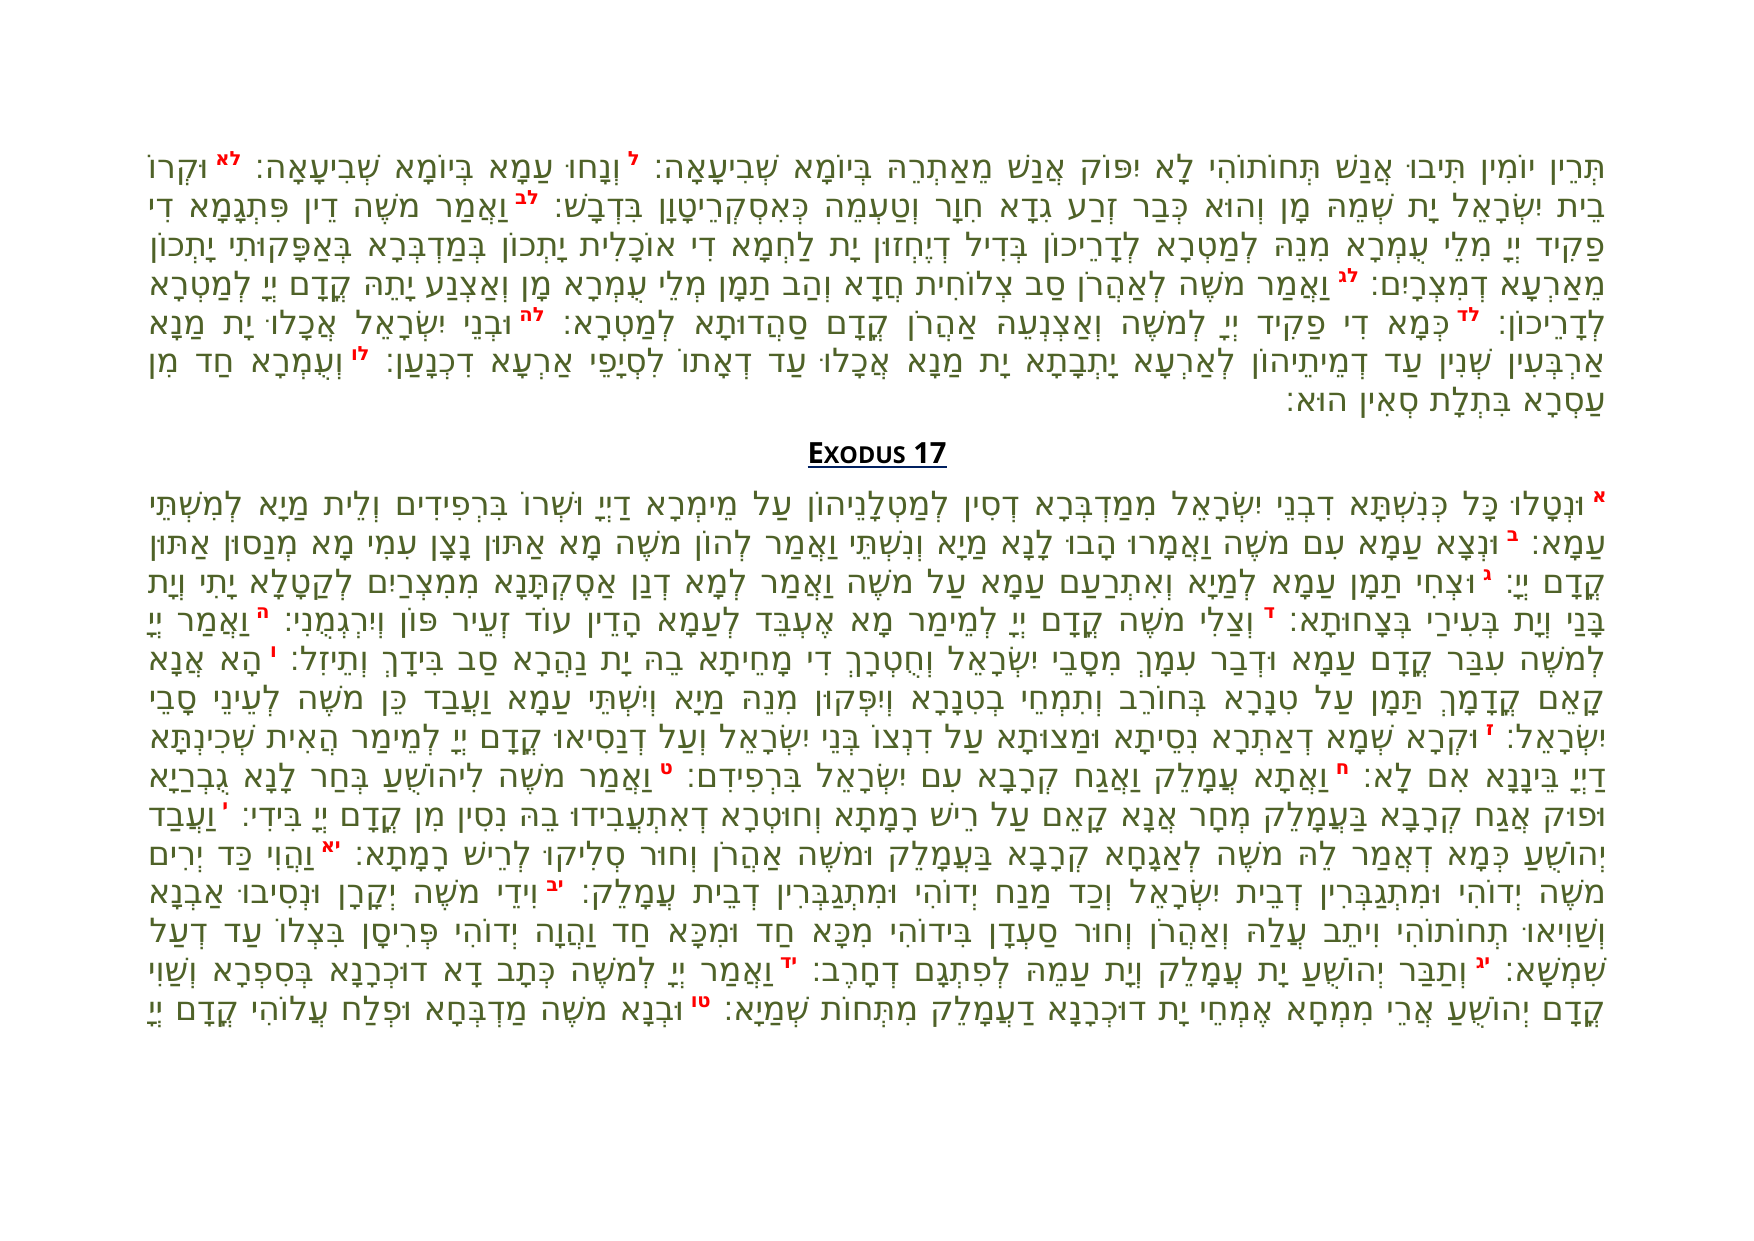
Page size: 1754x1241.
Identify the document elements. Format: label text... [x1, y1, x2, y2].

text Exodus 17 [148, 432, 1606, 472]
text א וּנְטָלוּ כָּל כְּנִשְׁתָּא דִבְנֵי יִשְׂרָאֵל מִמַדְבְּרָא דְסִין לְמַטְלָנֵיהוֹן עַל מֵימְרָא דַיְיָ וּשְׁרוֹ בִּרְפִידִים וְלֵית מַיָא לְמִשְׁתֵּי עַמָא׃ ב וּנְצָא עַמָא עִם משֶׁה וַאֲמָרוּ הָבוּ לָנָא מַיָא וְנִשְׁתֵּי וַאֲמַר לְהוֹן משֶׁה מָא אַתּוּן נָצָן עִמִי מָא מְנַסוּן אַתּוּן קֳדָם יְיָ׃ ג וּצְחִי תַמָן עַמָא לְמַיָא וְאִתְרַעַם עַמָא עַל משֶׁה וַאֲמַר לְמָא דְנַן אַסֶקְתָּנָא מִמִצְרַיִם לְקַטָלָא יָתִי וְיָת בָּנַי וְיָת בְּעִירַי בְּצָחוּתָא׃ ד וְצַלִי משֶׁה קֳדָם יְיָ לְמֵימַר מָא אֶעְבֵּד לְעַמָא הָדֵין עוֹד זְעֵיר פּוֹן וְיִרְגְמֻנִי׃ ה וַאֲמַר יְיָ לְמשֶׁה עִבַּר קֳדָם עַמָא וּדְבַר עִמָךְ מִסָבֵי יִשְׂרָאֵל וְחֻטְרָךְ דִי מָחֵיתָא בֵהּ יָת נַהֲרָא סַב בִּידָךְ וְתֵיזִל׃ ו הָא אֲנָא קָאֵם קֳדָמָךְ תַּמָן עַל טִנָרָא בְּחוֹרֵב וְתִמְחֵי בְטִנָרָא וְיִפְּקוּן מִנֵהּ מַיָא וְיִשְׁתֵּי עַמָא וַעֲבַד כֵּן משֶׁה לְעֵינֵי סָבֵי יִשְׂרָאֵל׃ ז וּקְרָא שְׁמָא דְאַתְרָא נִסֵיתָא וּמַצוּתָא עַל דִנְצוֹ בְּנֵי יִשְׂרָאֵל וְעַל דְנַסִיאוּ קֳדָם יְיָ לְמֵימַר הֲאִית שְׁכִינְתָּא דַיְיָ בֵּינָנָא אִם לָא׃ ח וַאֲתָא עֲמָלֵק וַאֲגַח קְרָבָא עִם יִשְׂרָאֵל בִּרְפִידִם׃ ט וַאֲמַר משֶׁה לִיהוֹשֻׁעַ בְּחַר לָנָא גֻבְרַיָא וּפוּק אֲגַח קְרָבָא בַּעֲמָלֵק מְחָר אֲנָא קָאֵם עַל רֵישׁ רָמָתָא וְחוּטְרָא דְאִתְעֲבִידוּ בֵהּ נִסִין מִן קֳדָם יְיָ בִּידִי׃ י וַעֲבַד יְהוֹשֻׁעַ כְּמָא דְאֲמַר לֵהּ משֶׁה לְאַגָחָא קְרָבָא בַּעֲמָלֵק וּמשֶׁה אַהֲרֹן וְחוּר סְלִיקוּ לְרֵישׁ רָמָתָא׃ יא וַהֲוִי כַּד יְרִים משֶׁה יְדוֹהִי וּמִתְגַבְּרִין דְבֵית יִשְׂרָאֵל וְכַד מַנַח יְדוֹהִי וּמִתְגַבְּרִין דְבֵית עֲמָלֵק׃ יב וִידֵי משֶׁה יְקָרָן וּנְסִיבוּ אַבְנָא וְשַׁוִיאוּ תְחוֹתוֹהִי וִיתֵב עֲלַהּ וְאַהֲרֹן וְחוּר סַעְדָן בִּידוֹהִי מִכָּא חַד וּמִכָּא חַד וַהֲוָה יְדוֹהִי פְּרִיסָן בִּצְלוֹ עַד דְעַל שִׁמְשָׁא׃ יג וְתַבַּר יְהוֹשֻׁעַ יָת עֲמָלֵק וְיָת עַמֵהּ לְפִתְגָם דְחָרֶב׃ יד וַאֲמַר יְיָ לְמשֶׁה כְּתָב דָא דוּכְרָנָא בְּסִפְרָא וְשַׁוִי קֳדָם יְהוֹשֻׁעַ אֲרֵי מִמְחָא אֶמְחֵי יָת דוּכְרָנָא דַעֲמָלֵק מִתְּחוֹת שְׁמַיָא׃ טו וּבְנָא משֶׁה מַדְבְּחָא וּפְלַח עֲלוֹהִי קֳדָם יְיָ [148, 484, 1606, 1028]
text תְּרֵין יוֹמִין תִּיבוּ אֲנַשׁ תְּחוֹתוֹהִי לָא יִפּוֹק אֲנַשׁ מֵאַתְרֵהּ בְּיוֹמָא שְׁבִיעָאָה׃ ל וְנָחוּ עַמָא בְּיוֹמָא שְׁבִיעָאָה׃ לא וּקְרוֹ בֵית יִשְׂרָאֵל יָת שְׁמֵהּ מָן וְהוּא כְּבַר זְרַע גִדָא חִוָר וְטַעְמֵה כְּאִסְקְרֵיטָוָן בִּדְבָשׁ׃ לב וַאֲמַר משֶׁה דֵין פִּתְגָמָא דִי פַקִיד יְיָ מִלֵי עֻמְרָא מִנֵהּ לְמַטְרָא לְדָרֵיכוֹן בְּדִיל דְיֶחְזוּן יָת לַחְמָא דִי אוֹכָלִית יָתְכוֹן בְּמַדְבְּרָא בְּאַפָּקוּתִי יָתְכוֹן מֵאַרְעָא דְמִצְרָיִם׃ לג וַאֲמַר משֶׁה לְאַהֲרֹן סַב צְלוֹחִית חֲדָא וְהַב תַמָן מְלֵי עֻמְרָא מָן וְאַצְנַע יָתֵהּ קֳדָם יְיָ לְמַטְרָא לְדָרֵיכוֹן׃ לד כְּמָא דִי פַקִיד יְיָ לְמשֶׁה וְאַצְנְעֵהּ אַהֲרֹן קֳדָם סַהֲדוּתָא לְמַטְרָא׃ לה וּבְנֵי יִשְׂרָאֵל אֲכָלוּ יָת מַנָא אַרְבְּעִין שְׁנִין עַד דְמֵיתֵיהוֹן לְאַרְעָא יָתְבָתָא יָת מַנָא אֲכָלוּ עַד דְאָתוֹ לִסְיָפֵי אַרְעָא דִכְנָעַן׃ לו וְעֻמְרָא חַד מִן עַסְרָא בִּתְלָת סְאִין הוּא׃ [148, 148, 1606, 420]
